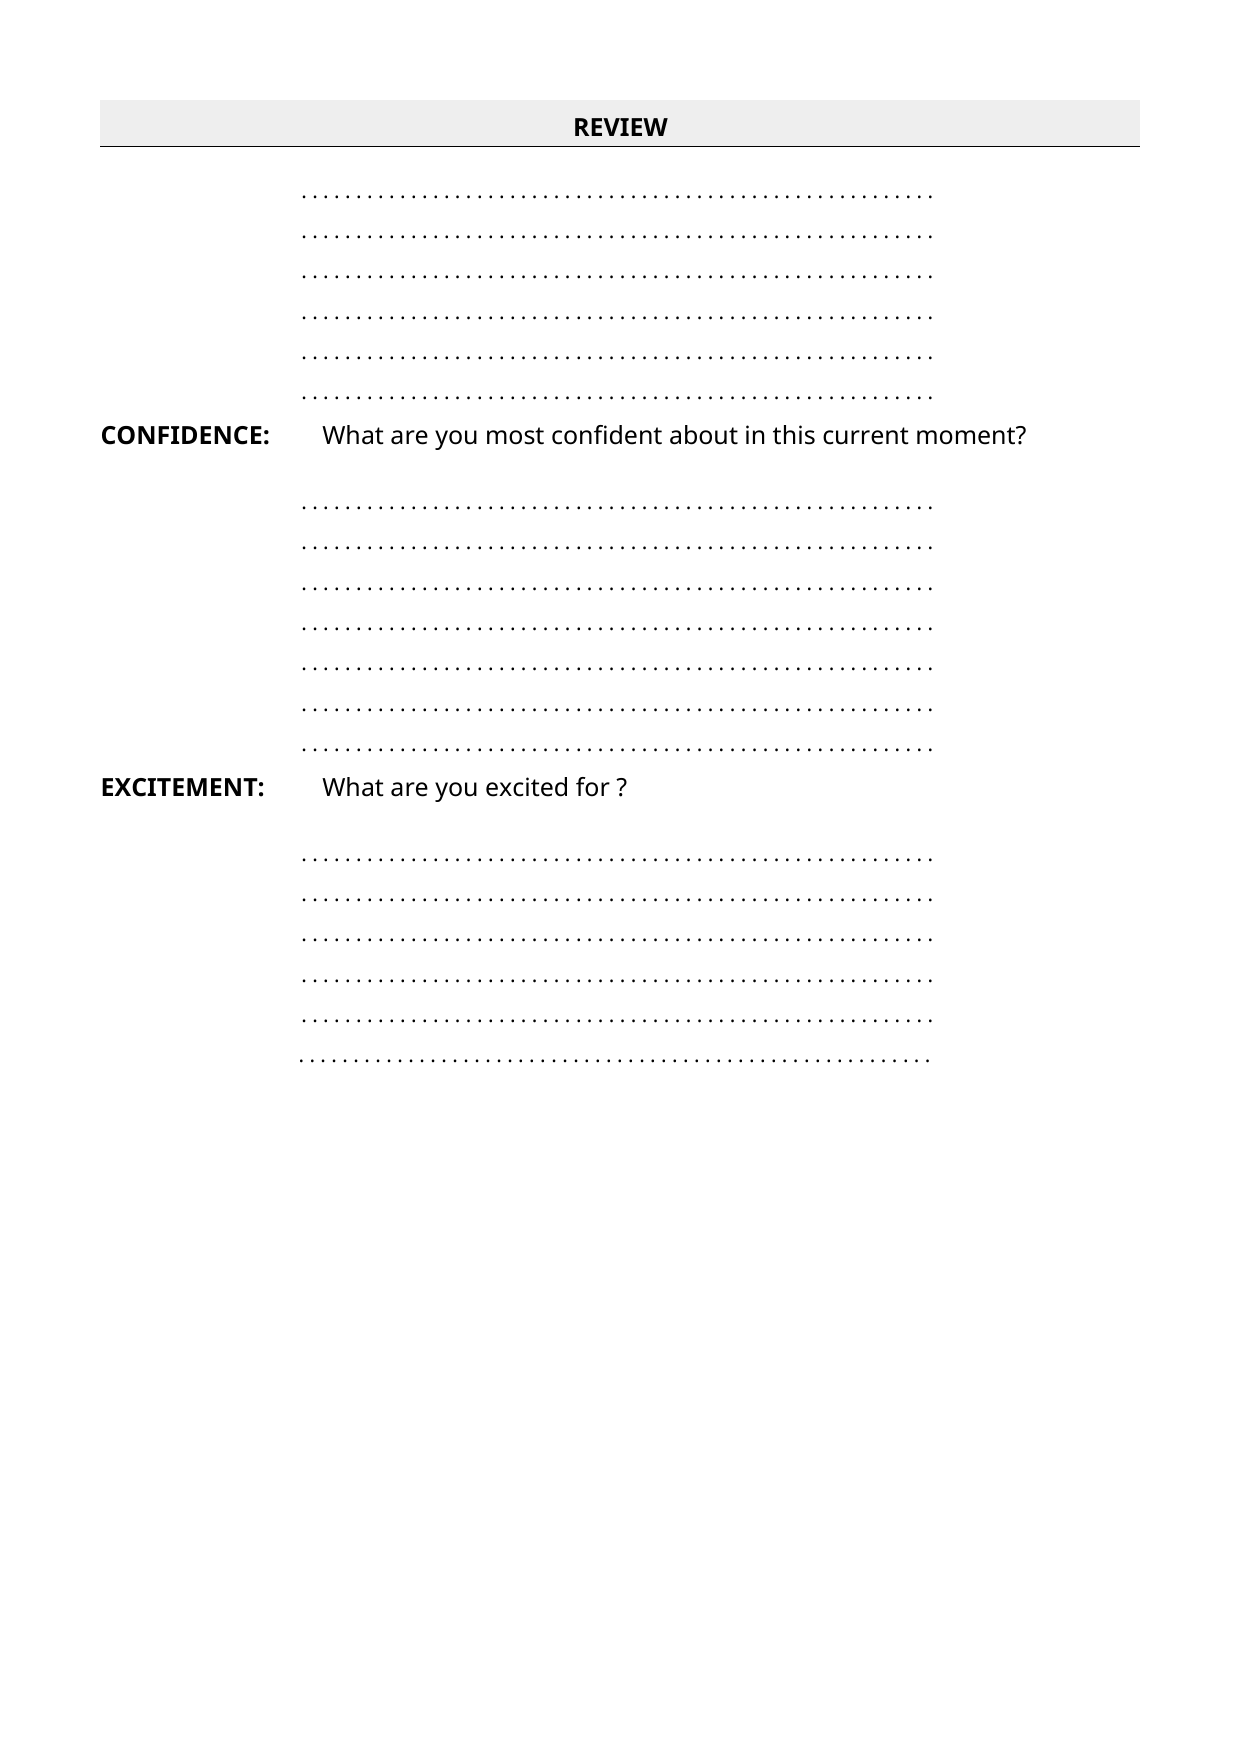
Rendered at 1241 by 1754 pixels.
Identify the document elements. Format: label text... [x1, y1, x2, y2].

text . . . . . . . . . . . . . . . . . . . . . . . . . . . . . . . . . . . . . . . . . . . . . . . . . . . . . . . . . . [100, 689, 1140, 717]
text . . . . . . . . . . . . . . . . . . . . . . . . . . . . . . . . . . . . . . . . . . . . . . . . . . . . . . . . . . [100, 1040, 1140, 1069]
text . . . . . . . . . . . . . . . . . . . . . . . . . . . . . . . . . . . . . . . . . . . . . . . . . . . . . . . . . . [100, 879, 1140, 908]
text . . . . . . . . . . . . . . . . . . . . . . . . . . . . . . . . . . . . . . . . . . . . . . . . . . . . . . . . . . [100, 729, 1140, 757]
text . . . . . . . . . . . . . . . . . . . . . . . . . . . . . . . . . . . . . . . . . . . . . . . . . . . . . . . . . . [100, 919, 1140, 948]
text . . . . . . . . . . . . . . . . . . . . . . . . . . . . . . . . . . . . . . . . . . . . . . . . . . . . . . . . . . [100, 216, 1140, 244]
text . . . . . . . . . . . . . . . . . . . . . . . . . . . . . . . . . . . . . . . . . . . . . . . . . . . . . . . . . . [100, 377, 1140, 406]
text . . . . . . . . . . . . . . . . . . . . . . . . . . . . . . . . . . . . . . . . . . . . . . . . . . . . . . . . . . [100, 1000, 1140, 1028]
text . . . . . . . . . . . . . . . . . . . . . . . . . . . . . . . . . . . . . . . . . . . . . . . . . . . . . . . . . . [100, 568, 1140, 596]
text . . . . . . . . . . . . . . . . . . . . . . . . . . . . . . . . . . . . . . . . . . . . . . . . . . . . . . . . . . [100, 256, 1140, 285]
text . . . . . . . . . . . . . . . . . . . . . . . . . . . . . . . . . . . . . . . . . . . . . . . . . . . . . . . . . . [100, 527, 1140, 556]
text . . . . . . . . . . . . . . . . . . . . . . . . . . . . . . . . . . . . . . . . . . . . . . . . . . . . . . . . . . [100, 297, 1140, 325]
text . . . . . . . . . . . . . . . . . . . . . . . . . . . . . . . . . . . . . . . . . . . . . . . . . . . . . . . . . . [100, 839, 1140, 867]
subtitle EXCITEMENT: What are you excited for ? [100, 769, 1140, 803]
text . . . . . . . . . . . . . . . . . . . . . . . . . . . . . . . . . . . . . . . . . . . . . . . . . . . . . . . . . . [100, 648, 1140, 677]
text . . . . . . . . . . . . . . . . . . . . . . . . . . . . . . . . . . . . . . . . . . . . . . . . . . . . . . . . . . [100, 608, 1140, 637]
text . . . . . . . . . . . . . . . . . . . . . . . . . . . . . . . . . . . . . . . . . . . . . . . . . . . . . . . . . . [100, 960, 1140, 988]
subtitle CONFIDENCE: What are you most confident about in this current moment? [100, 418, 1140, 452]
text . . . . . . . . . . . . . . . . . . . . . . . . . . . . . . . . . . . . . . . . . . . . . . . . . . . . . . . . . . [100, 176, 1140, 204]
text . . . . . . . . . . . . . . . . . . . . . . . . . . . . . . . . . . . . . . . . . . . . . . . . . . . . . . . . . . [100, 487, 1140, 516]
text . . . . . . . . . . . . . . . . . . . . . . . . . . . . . . . . . . . . . . . . . . . . . . . . . . . . . . . . . . [100, 337, 1140, 366]
